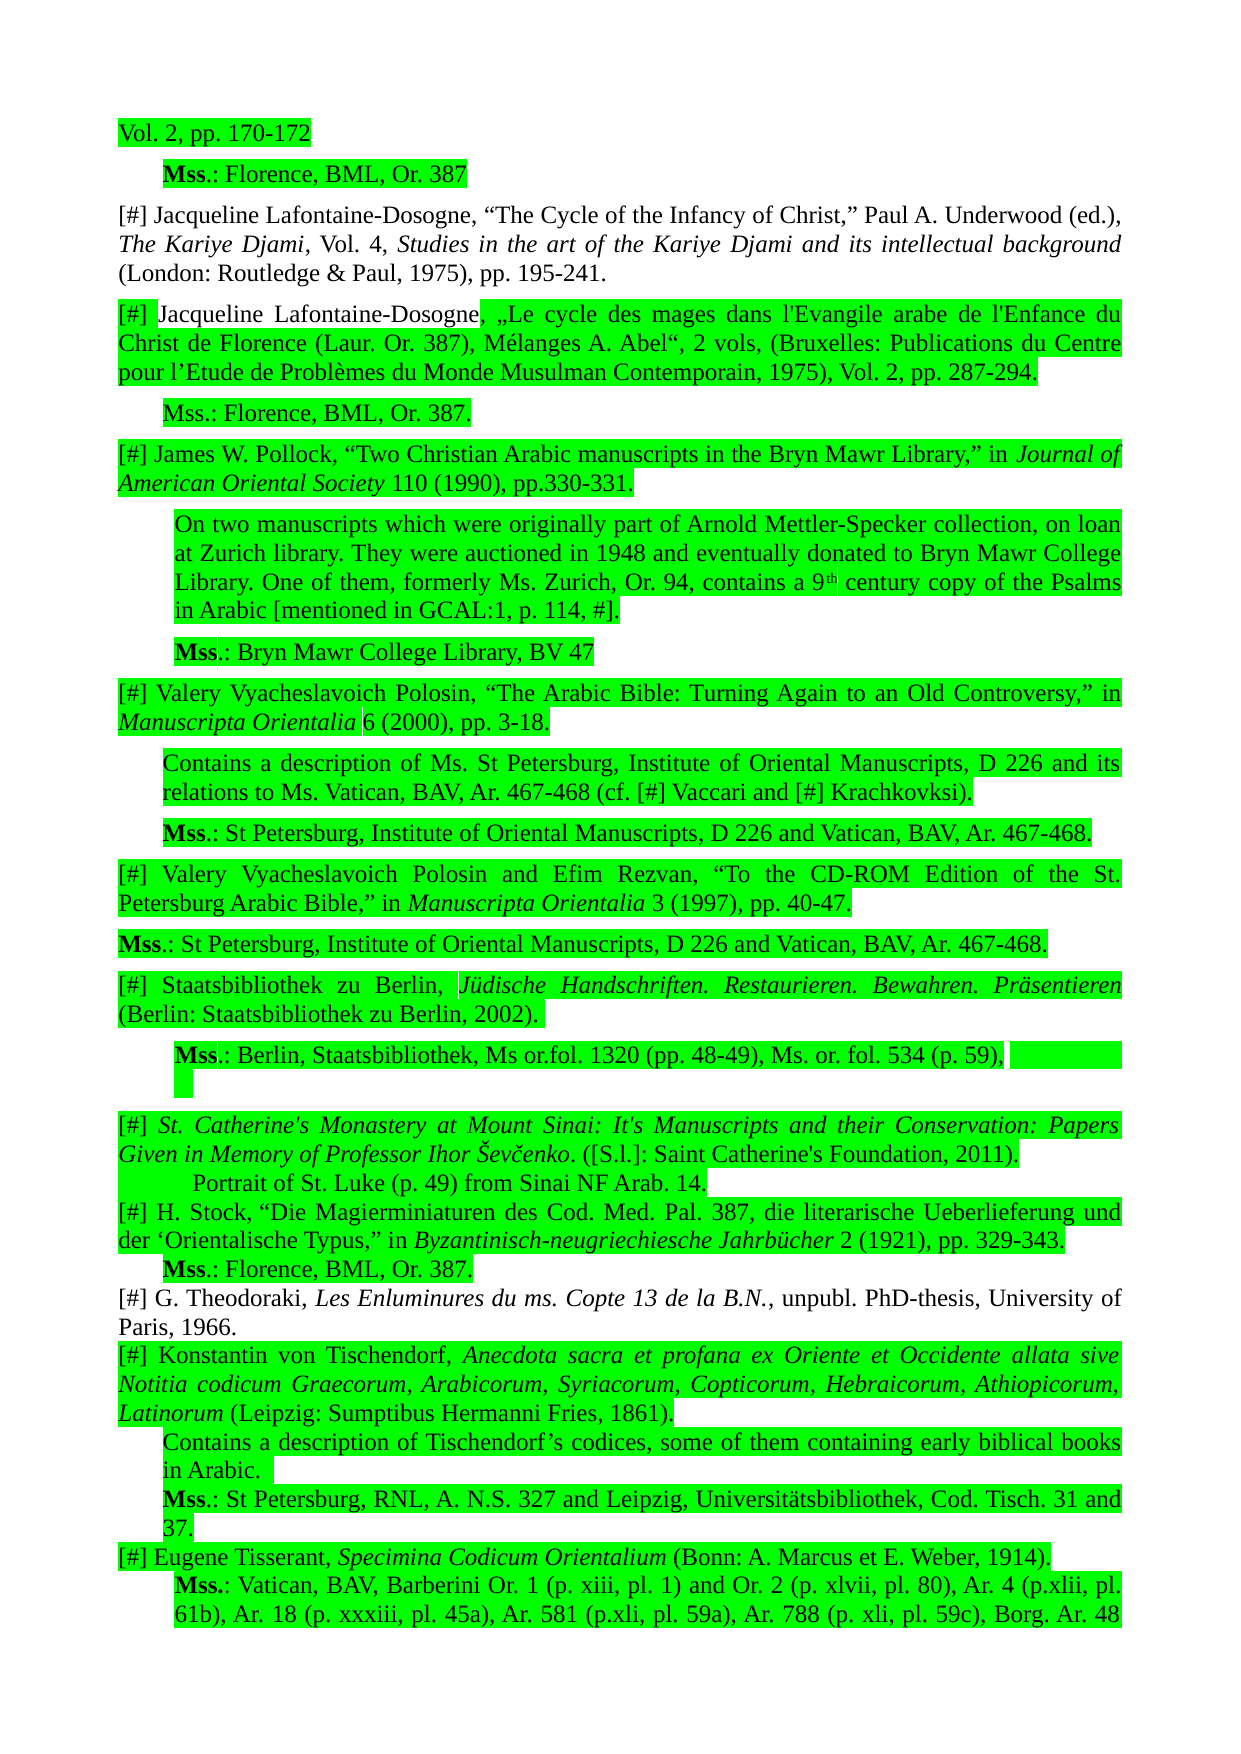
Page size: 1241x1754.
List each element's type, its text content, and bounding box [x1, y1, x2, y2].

text Mss.: Florence, BML, Or. 387. [162, 398, 1122, 427]
text Mss.: Berlin, Staatsbibliothek, Ms or.fol. 1320 (pp. 48-49), Ms. or. fol. 534 (p. 59), [174, 1041, 1122, 1098]
text Contains a description of Tischendorf’s codices, some of them containing early biblical books in Arabic. [162, 1427, 1122, 1484]
text Portrait of St. Luke (p. 49) from Sinai NF Arab. 14. [118, 1168, 1122, 1197]
text Mss.: Florence, BML, Or. 387 [162, 159, 1122, 188]
text [#] Jacqueline Lafontaine-Dosogne, “The Cycle of the Infancy of Christ,” Paul A. Underwood (ed.), The Kariye Djami, Vol. 4, Studies in the art of the Kariye Djami and its intellectual background (London: Routledge & Paul, 1975), pp. 195-241. [118, 201, 1122, 287]
text Mss.: St Petersburg, Institute of Oriental Manuscripts, D 226 and Vatican, BAV, Ar. 467-468. [162, 818, 1122, 847]
text Contains a description of Ms. St Petersburg, Institute of Oriental Manuscripts, D 226 and its relations to Ms. Vatican, BAV, Ar. 467-468 (cf. [#] Vaccari and [#] Krachkovksi). [162, 748, 1122, 806]
text On two manuscripts which were originally part of Arnold Mettler-Specker collection, on loan at Zurich library. They were auctioned in 1948 and eventually donated to Bryn Mawr College Library. One of them, formerly Ms. Zurich, Or. 94, contains a 9th century copy of the Psalms in Arabic [mentioned in GCAL:1, p. 114, #]. [174, 509, 1122, 624]
text Mss.: St Petersburg, RNL, A. N.S. 327 and Leipzig, Universitätsbibliothek, Cod. Tisch. 31 and 37. [162, 1484, 1122, 1542]
text [#] Konstantin von Tischendorf, Anecdota sacra et profana ex Oriente et Occidente allata sive Notitia codicum Graecorum, Arabicorum, Syriacorum, Copticorum, Hebraicorum, Athiopicorum, Latinorum (Leipzig: Sumptibus Hermanni Fries, 1861). [118, 1341, 1122, 1427]
text Vol. 2, pp. 170-172 [118, 118, 1122, 147]
text [#] St. Catherine's Monastery at Mount Sinai: It's Manuscripts and their Conservation: Papers Given in Memory of Professor Ihor Ševčenko. ([S.l.]: Saint Catherine's Foundation, 2011). [118, 1111, 1122, 1168]
text [#] Staatsbibliothek zu Berlin, Jüdische Handschriften. Restaurieren. Bewahren. Präsentieren (Berlin: Staatsbibliothek zu Berlin, 2002). [118, 971, 1122, 1028]
text Mss.: Florence, BML, Or. 387. [162, 1254, 1122, 1283]
text Mss.: Bryn Mawr College Library, BV 47 [174, 637, 1122, 666]
text [#] Eugene Tisserant, Specimina Codicum Orientalium (Bonn: A. Marcus et E. Weber, 1914). [118, 1542, 1122, 1571]
text Mss.: St Petersburg, Institute of Oriental Manuscripts, D 226 and Vatican, BAV, Ar. 467-468. [118, 929, 1122, 958]
text Mss.: Vatican, BAV, Barberini Or. 1 (p. xiii, pl. 1) and Or. 2 (p. xlvii, pl. 80), Ar. 4 (p.xlii, pl. 61b), Ar. 18 (p. xxxiii, pl. 45a), Ar. 581 (p.xli, pl. 59a), Ar. 788 (p. xli, pl. 59c), Borg. Ar. 48 [174, 1571, 1122, 1628]
text [#] Valery Vyacheslavoich Polosin, “The Arabic Bible: Turning Again to an Old Controversy,” in Manuscripta Orientalia 6 (2000), pp. 3-18. [118, 678, 1122, 736]
text [#] James W. Pollock, “Two Christian Arabic manuscripts in the Bryn Mawr Library,” in Journal of American Oriental Society 110 (1990), pp.330-331. [118, 439, 1122, 497]
text [#] H. Stock, “Die Magierminiaturen des Cod. Med. Pal. 387, die literarische Ueberlieferung und der ‘Orientalische Typus,” in Byzantinisch-neugriechiesche Jahrbücher 2 (1921), pp. 329-343. [118, 1197, 1122, 1254]
text [#] G. Theodoraki, Les Enluminures du ms. Copte 13 de la B.N., unpubl. PhD-thesis, University of Paris, 1966. [118, 1283, 1122, 1341]
text [#] Valery Vyacheslavoich Polosin and Efim Rezvan, “To the CD-ROM Edition of the St. Petersburg Arabic Bible,” in Manuscripta Orientalia 3 (1997), pp. 40-47. [118, 859, 1122, 917]
text [#] Jacqueline Lafontaine-Dosogne, „Le cycle des mages dans l'Evangile arabe de l'Enfance du Christ de Florence (Laur. Or. 387), Mélanges A. Abel“, 2 vols, (Bruxelles: Publications du Centre pour l’Etude de Problèmes du Monde Musulman Contemporain, 1975), Vol. 2, pp. 287-294. [118, 299, 1122, 386]
